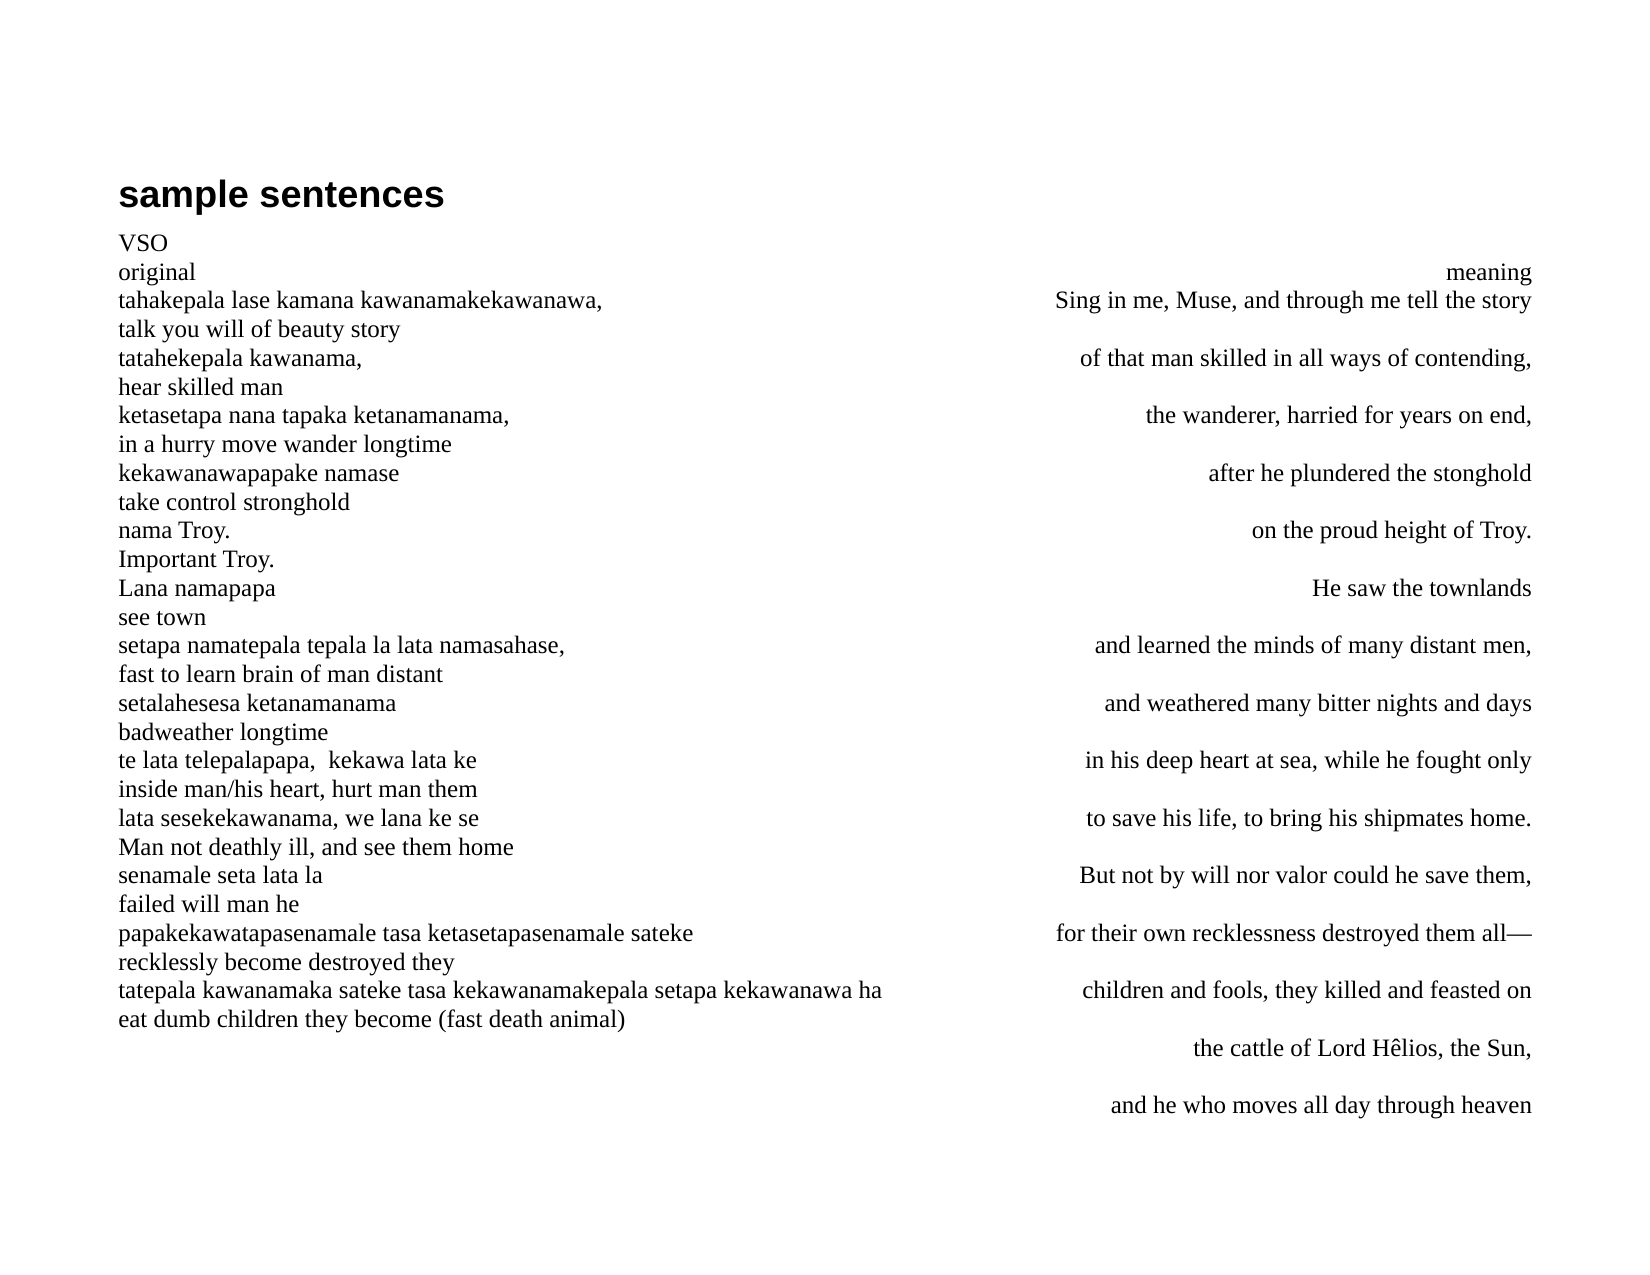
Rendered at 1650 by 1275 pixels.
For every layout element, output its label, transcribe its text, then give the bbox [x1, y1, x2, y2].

text badweather longtime [118, 717, 1532, 746]
text recklessly become destroyed they [118, 947, 1532, 976]
text see town [118, 602, 1532, 631]
text Important Troy. [118, 544, 1532, 573]
text in a hurry move wander longtime [118, 429, 1532, 458]
text nama Troy. on the proud height of Troy. [118, 516, 1532, 544]
text Man not deathly ill, and see them home [118, 832, 1532, 861]
text lata sesekekawanama, we lana ke se to save his life, to bring his shipmates home. [118, 803, 1532, 832]
text the cattle of Lord Hêlios, the Sun, [118, 1033, 1532, 1062]
text and he who moves all day through heaven [118, 1091, 1532, 1119]
text take control stronghold [118, 487, 1532, 516]
text original meaning [118, 257, 1532, 286]
text setalahesesa ketanamanama and weathered many bitter nights and days [118, 688, 1532, 717]
text tahakepala lase kamana kawanamakekawanawa, Sing in me, Muse, and through me tell the story [118, 286, 1532, 314]
text failed will man he [118, 889, 1532, 918]
text inside man/his heart, hurt man them [118, 774, 1532, 803]
text papakekawatapasenamale tasa ketasetapasenamale sateke for their own recklessness destroyed them all— [118, 918, 1532, 947]
text tatahekepala kawanama, of that man skilled in all ways of contending, [118, 343, 1532, 372]
text Lana namapapa He saw the townlands [118, 573, 1532, 602]
text tatepala kawanamaka sateke tasa kekawanamakepala setapa kekawanawa ha children and fools, they killed and feasted on [118, 976, 1532, 1004]
text VSO [118, 228, 1532, 257]
text hear skilled man [118, 372, 1532, 401]
text kekawanawapapake namase after he plundered the stonghold [118, 458, 1532, 487]
text senamale seta lata la But not by will nor valor could he save them, [118, 861, 1532, 889]
text eat dumb children they become (fast death animal) [118, 1004, 1532, 1033]
text setapa namatepala tepala la lata namasahase, and learned the minds of many distant men, [118, 631, 1532, 659]
text te lata telepalapapa, kekawa lata ke in his deep heart at sea, while he fought only [118, 746, 1532, 774]
text talk you will of beauty story [118, 314, 1532, 343]
text ketasetapa nana tapaka ketanamanama, the wanderer, harried for years on end, [118, 401, 1532, 429]
subtitle sample sentences [118, 172, 1532, 216]
text fast to learn brain of man distant [118, 659, 1532, 688]
